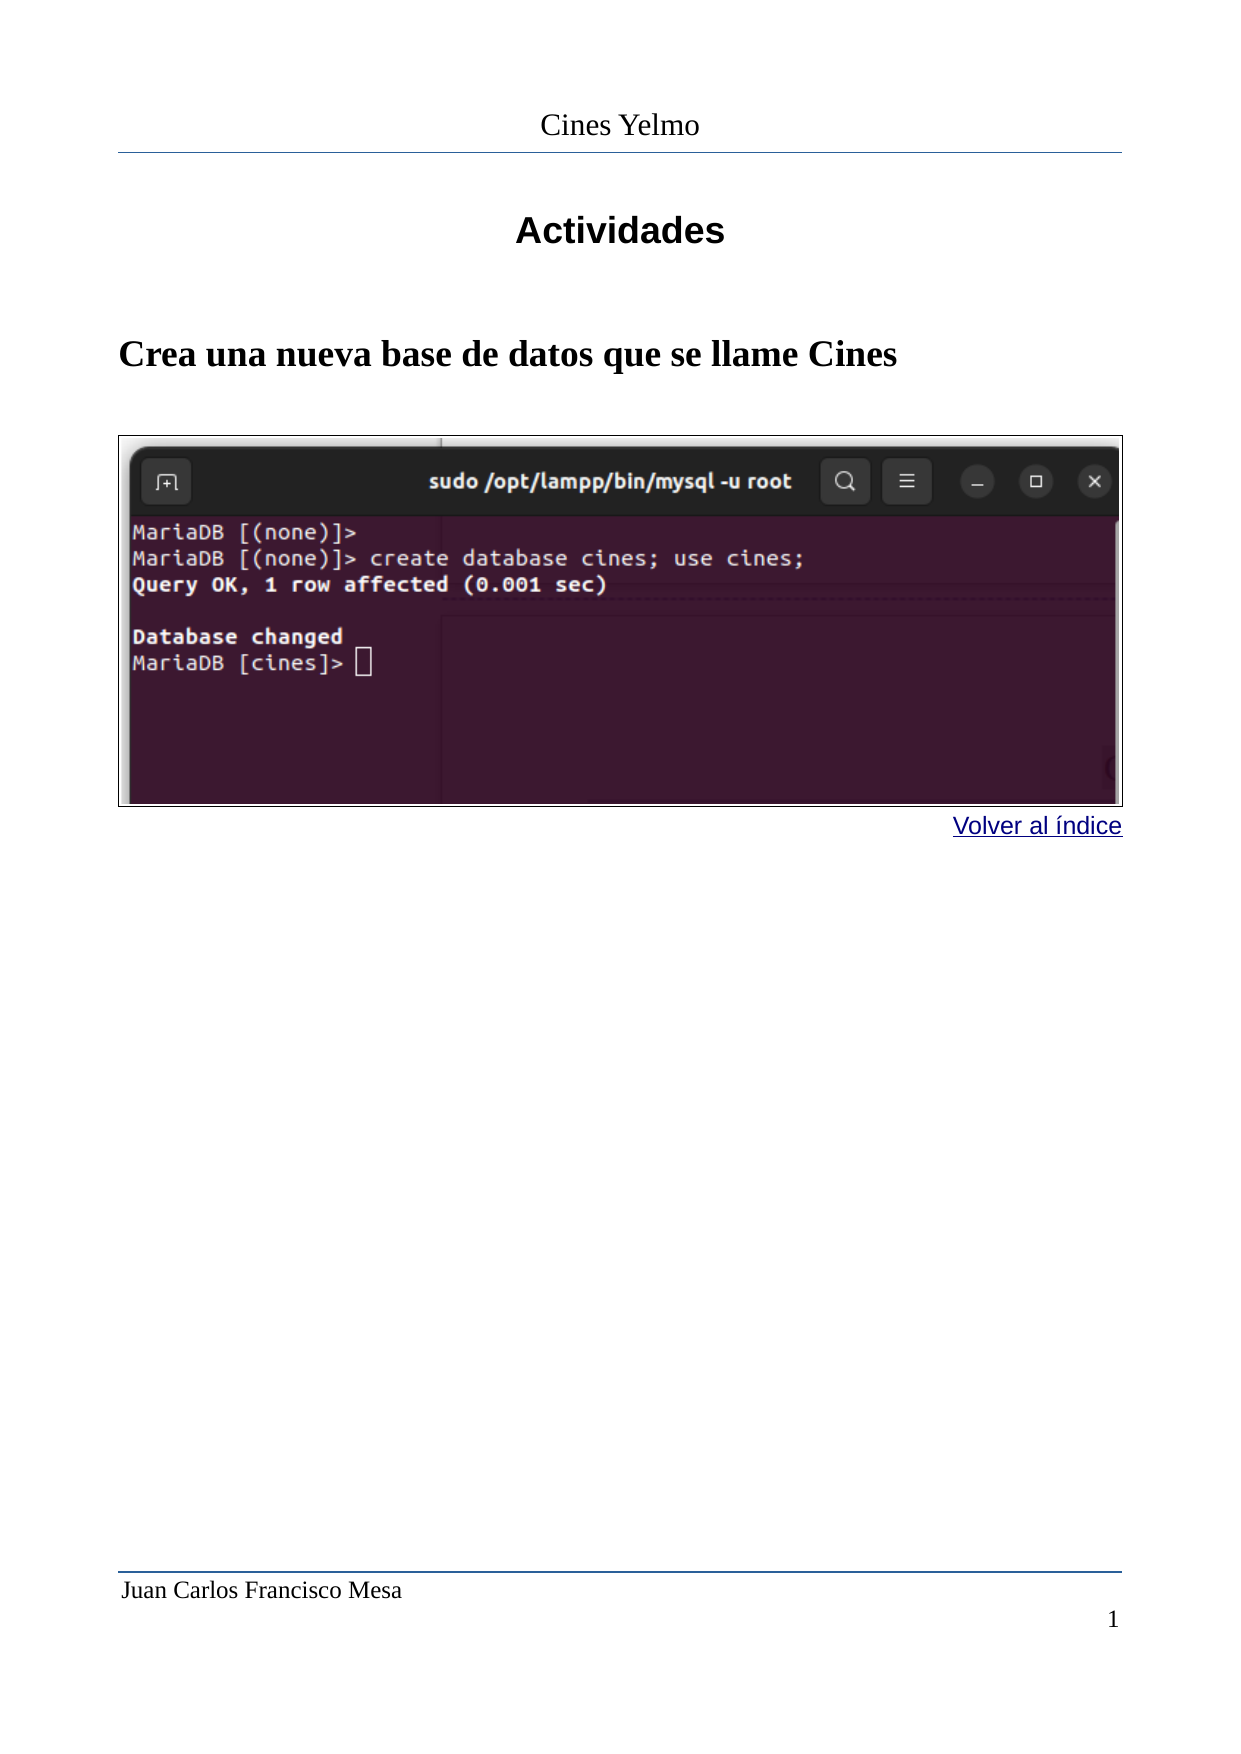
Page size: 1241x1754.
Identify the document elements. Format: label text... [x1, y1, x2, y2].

subtitle Crea una nueva base de datos que se llame Cines [118, 332, 1122, 375]
text [119, 436, 1122, 806]
text Volver al índice [118, 807, 1122, 839]
subtitle Actividades [118, 208, 1122, 251]
picture [121, 438, 1119, 804]
